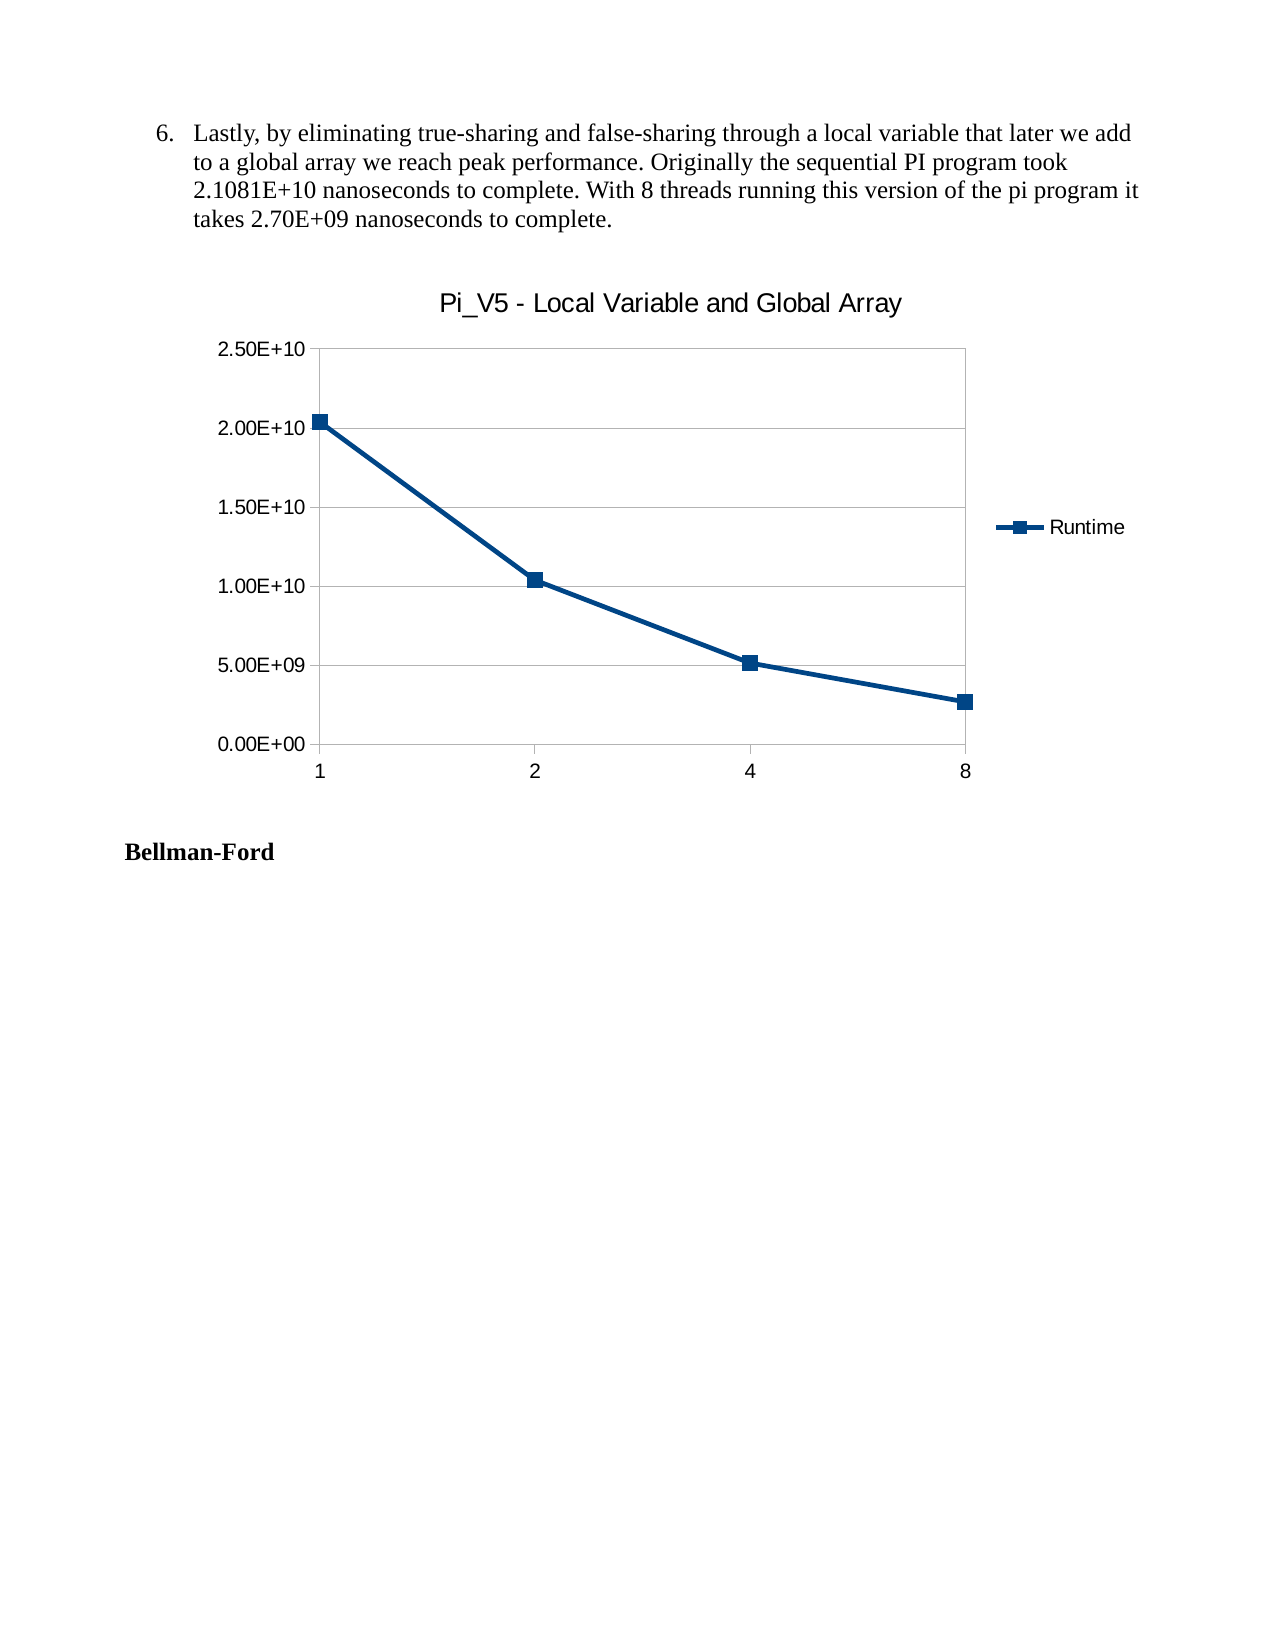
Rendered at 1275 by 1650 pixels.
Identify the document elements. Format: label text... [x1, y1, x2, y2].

list Lastly, by eliminating true-sharing and false-sharing through a local variable that later we add to a global array we reach peak performance. Originally the sequential PI program took 2.1081E+10 nanoseconds to complete. With 8 threads running this version of the pi program it takes 2.70E+09 nanoseconds to complete. [156, 118, 1157, 233]
text Bellman-Ford [118, 837, 1157, 866]
